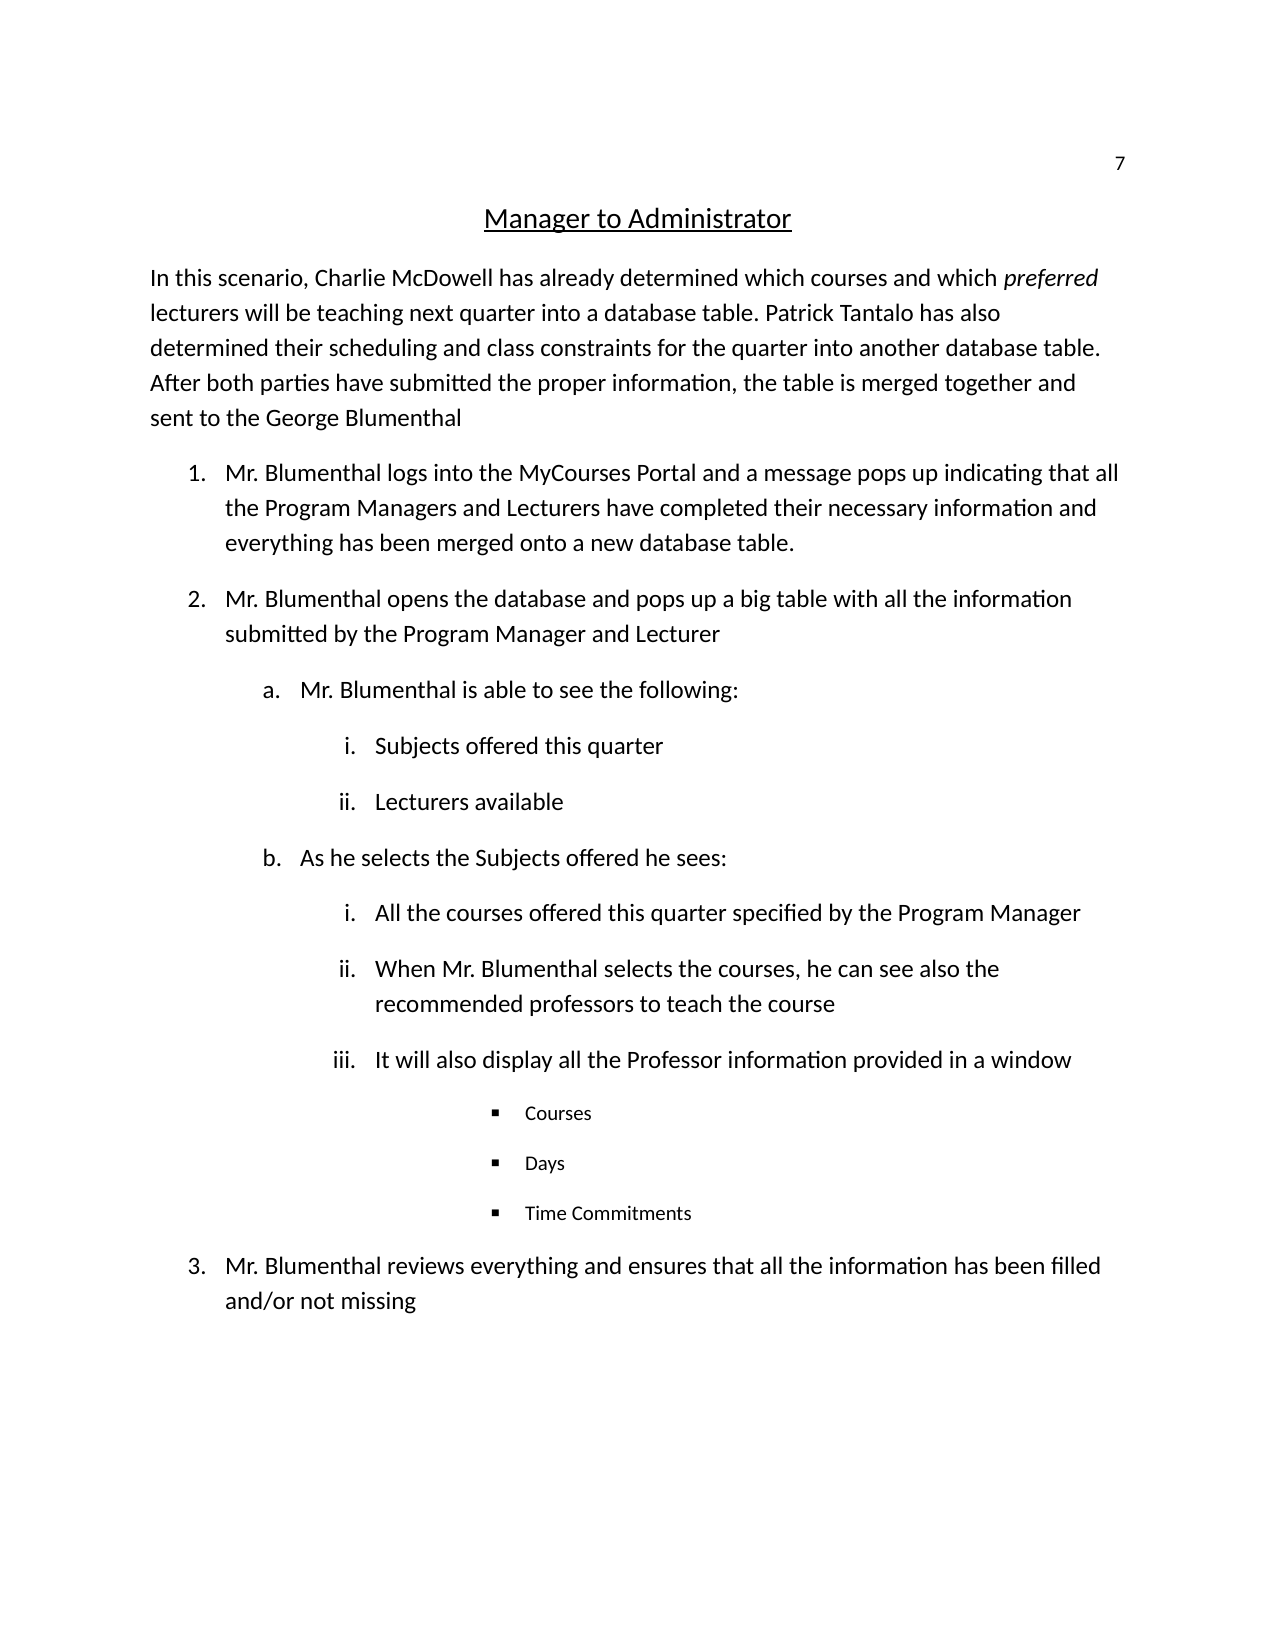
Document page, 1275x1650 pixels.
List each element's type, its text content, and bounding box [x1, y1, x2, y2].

list All the courses offered this quarter specified by the Program Manager [356, 898, 1125, 928]
list Subjects offered this quarter [356, 730, 1125, 761]
list 7 [150, 150, 1125, 175]
text Manager to Administrator [150, 200, 1125, 236]
list Mr. Blumenthal reviews everything and ensures that all the information has been filled and/or not missing [187, 1250, 1125, 1316]
list Days [487, 1150, 1125, 1176]
list It will also display all the Professor information provided in a window [356, 1044, 1125, 1075]
list Mr. Blumenthal opens the database and pops up a big table with all the information submitted by the Program Manager and Lecturer [187, 583, 1125, 649]
list When Mr. Blumenthal selects the courses, he can see also the recommended professors to teach the course [356, 953, 1125, 1019]
list Mr. Blumenthal is able to see the following: [262, 674, 1125, 705]
list Time Commitments [487, 1200, 1125, 1226]
list Courses [487, 1100, 1125, 1126]
list As he selects the Subjects offered he sees: [262, 842, 1125, 872]
text In this scenario, Charlie McDowell has already determined which courses and which preferred lecturers will be teaching next quarter into a database table. Patrick Tantalo has also determined their scheduling and class constraints for the quarter into another database table. After both parties have submitted the proper information, the table is merged together and sent to the George Blumenthal [150, 262, 1125, 432]
list Lecturers available [356, 786, 1125, 816]
list Mr. Blumenthal logs into the MyCourses Portal and a message pops up indicating that all the Program Managers and Lecturers have completed their necessary information and everything has been merged onto a new database table. [187, 458, 1125, 558]
